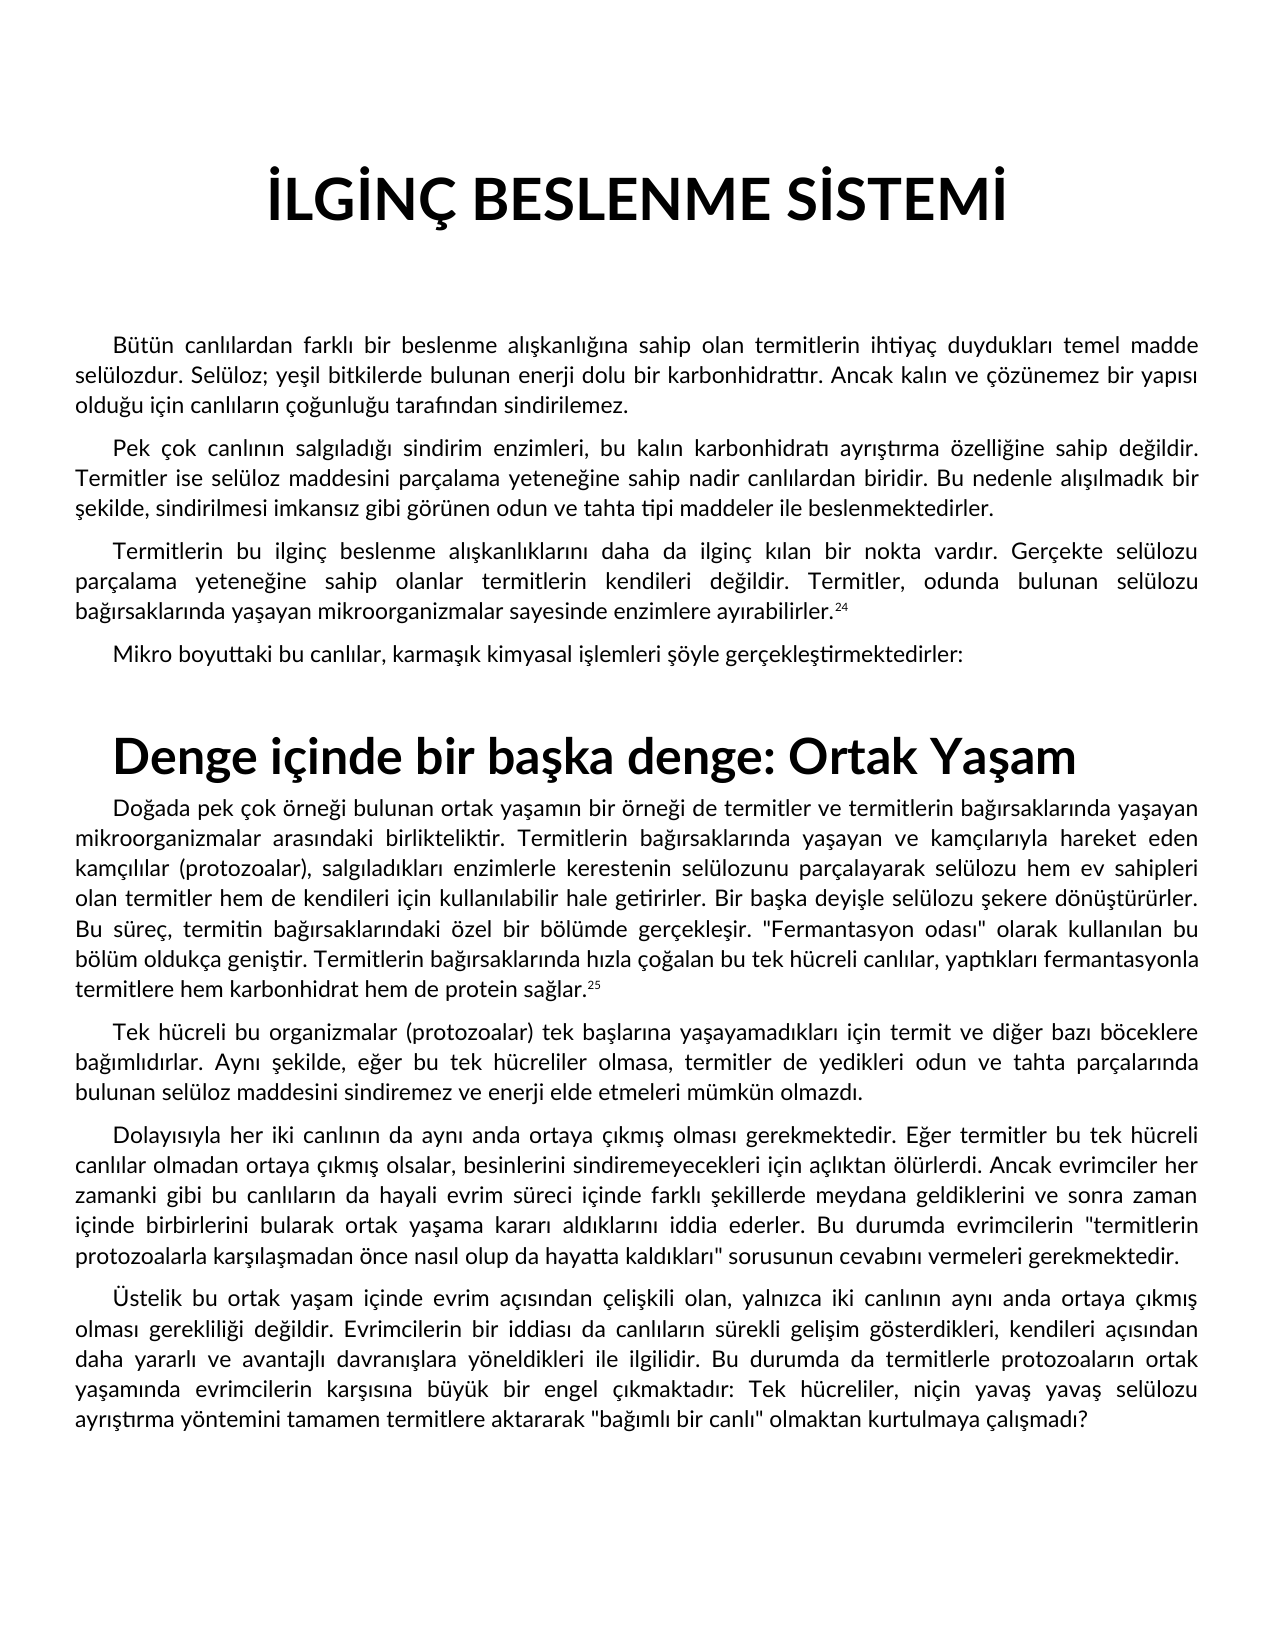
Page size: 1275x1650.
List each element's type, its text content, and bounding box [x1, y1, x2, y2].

text Üstelik bu ortak yaşam içinde evrim açısından çelişkili olan, yalnızca iki canlının aynı anda ortaya çıkmış olması gerekliliği değildir. Evrimcilerin bir iddiası da canlıların sürekli gelişim gösterdikleri, kendileri açısından daha yararlı ve avantajlı davranışlara yöneldikleri ile ilgilidir. Bu durumda da termitlerle protozoaların ortak yaşamında evrimcilerin karşısına büyük bir engel çıkmaktadır: Tek hücreliler, niçin yavaş yavaş selülozu ayrıştırma yöntemini tamamen termitlere aktararak "bağımlı bir canlı" olmaktan kurtulmaya çalışmadı? [75, 1284, 1200, 1432]
text Doğada pek çok örneği bulunan ortak yaşamın bir örneği de termitler ve termitlerin bağırsaklarında yaşayan mikroorganizmalar arasındaki birlikteliktir. Termitlerin bağırsaklarında yaşayan ve kamçılarıyla hareket eden kamçılılar (protozoalar), salgıladıkları enzimlerle kerestenin selülozunu parçalayarak selülozu hem ev sahipleri olan termitler hem de kendileri için kullanılabilir hale getirirler. Bir başka deyişle selülozu şekere dönüştürürler. Bu süreç, termitin bağırsaklarındaki özel bir bölümde gerçekleşir. "Fermantasyon odası" olarak kullanılan bu bölüm oldukça geniştir. Termitlerin bağırsaklarında hızla çoğalan bu tek hücreli canlılar, yaptıkları fermantasyonla termitlere hem karbonhidrat hem de protein sağlar.25 [75, 793, 1200, 1002]
subtitle Denge içinde bir başka denge: Ortak Yaşam [112, 725, 1200, 785]
text Dolayısıyla her iki canlının da aynı anda ortaya çıkmış olması gerekmektedir. Eğer termitler bu tek hücreli canlılar olmadan ortaya çıkmış olsalar, besinlerini sindiremeyecekleri için açlıktan ölürlerdi. Ancak evrimciler her zamanki gibi bu canlıların da hayali evrim süreci içinde farklı şekillerde meydana geldiklerini ve sonra zaman içinde birbirlerini bularak ortak yaşama kararı aldıklarını iddia ederler. Bu durumda evrimcilerin "termitlerin protozoalarla karşılaşmadan önce nasıl olup da hayatta kaldıkları" sorusunun cevabını vermeleri gerekmektedir. [75, 1121, 1200, 1269]
text Bütün canlılardan farklı bir beslenme alışkanlığına sahip olan termitlerin ihtiyaç duydukları temel madde selülozdur. Selüloz; yeşil bitkilerde bulunan enerji dolu bir karbonhidrattır. Ancak kalın ve çözünemez bir yapısı olduğu için canlıların çoğunluğu tarafından sindirilemez. [75, 330, 1200, 418]
text Termitlerin bu ilginç beslenme alışkanlıklarını daha da ilginç kılan bir nokta vardır. Gerçekte selülozu parçalama yeteneğine sahip olanlar termitlerin kendileri değildir. Termitler, odunda bulunan selülozu bağırsaklarında yaşayan mikroorganizmalar sayesinde enzimlere ayırabilirler.24 [75, 537, 1200, 624]
text Pek çok canlının salgıladığı sindirim enzimleri, bu kalın karbonhidratı ayrıştırma özelliğine sahip değildir. Termitler ise selüloz maddesini parçalama yeteneğine sahip nadir canlılardan biridir. Bu nedenle alışılmadık bir şekilde, sindirilmesi imkansız gibi görünen odun ve tahta tipi maddeler ile beslenmektedirler. [75, 433, 1200, 521]
text Tek hücreli bu organizmalar (protozoalar) tek başlarına yaşayamadıkları için termit ve diğer bazı böceklere bağımlıdırlar. Aynı şekilde, eğer bu tek hücreliler olmasa, termitler de yedikleri odun ve tahta parçalarında bulunan selüloz maddesini sindiremez ve enerji elde etmeleri mümkün olmazdı. [75, 1017, 1200, 1105]
text Mikro boyuttaki bu canlılar, karmaşık kimyasal işlemleri şöyle gerçekleştirmektedirler: [75, 640, 1200, 667]
subtitle İLGİNÇ BESLENME SİSTEMİ [75, 162, 1200, 232]
